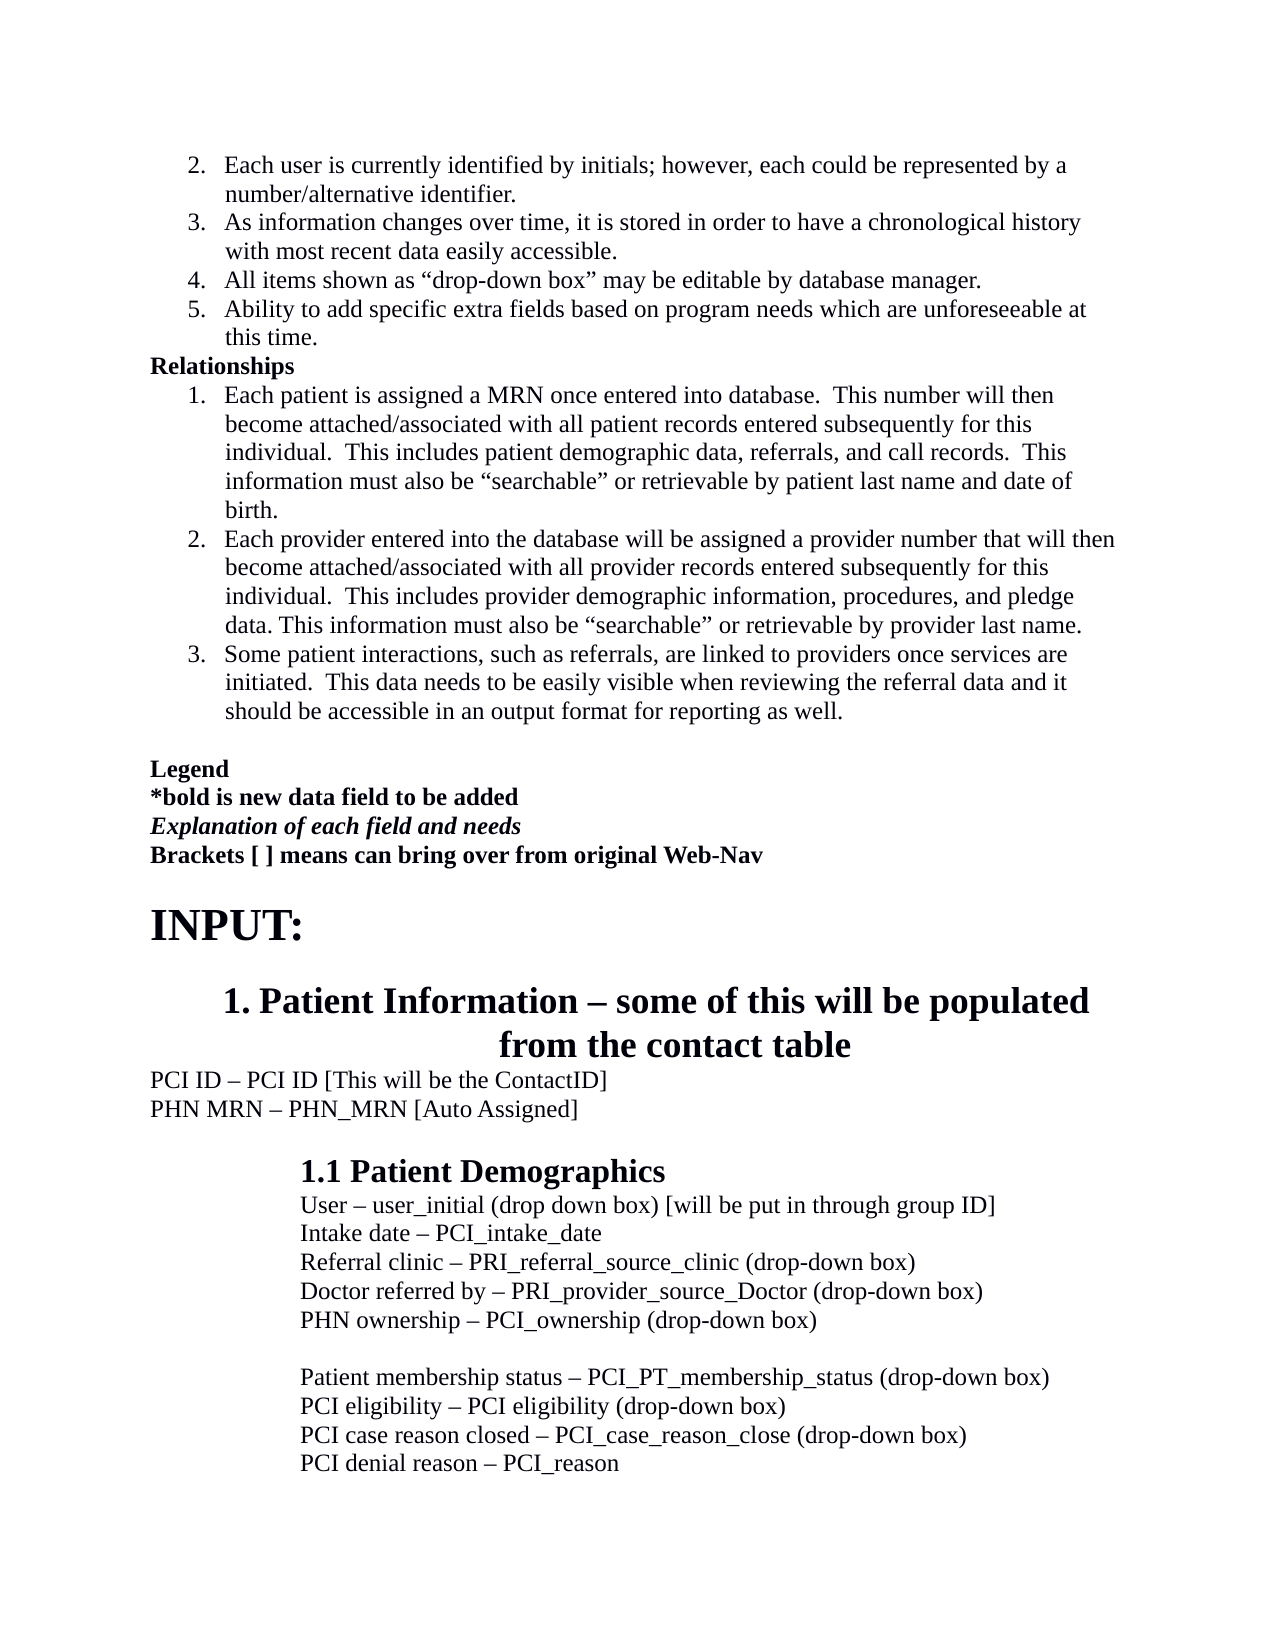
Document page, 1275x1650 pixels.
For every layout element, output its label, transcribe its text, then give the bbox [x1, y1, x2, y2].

list Patient Information – some of this will be populated from the contact table [187, 979, 1125, 1065]
text Referral clinic – PRI_referral_source_clinic (drop-down box) [300, 1247, 1125, 1276]
list As information changes over time, it is stored in order to have a chronological history with most recent data easily accessible. [187, 207, 1125, 265]
text Patient membership status – PCI_PT_membership_status (drop-down box) [300, 1362, 1125, 1391]
text 1.1 Patient Demographics [300, 1151, 1125, 1190]
list Each provider entered into the database will be assigned a provider number that will then become attached/associated with all provider records entered subsequently for this individual. This includes provider demographic information, procedures, and pledge data. This information must also be “searchable” or retrievable by provider last name. [187, 524, 1125, 639]
text PHN ownership – PCI_ownership (drop-down box) [300, 1305, 1125, 1333]
text PHN MRN – PHN_MRN [Auto Assigned] [150, 1094, 1125, 1123]
text *bold is new data field to be added [150, 782, 1125, 811]
text Intake date – PCI_intake_date [300, 1218, 1125, 1247]
list Ability to add specific extra fields based on program needs which are unforeseeable at this time. [187, 294, 1125, 351]
text PCI denial reason – PCI_reason [300, 1448, 1125, 1477]
text PCI eligibility – PCI eligibility (drop-down box) [300, 1391, 1125, 1420]
text Relationships [150, 351, 1125, 380]
text PCI case reason closed – PCI_case_reason_close (drop-down box) [300, 1420, 1125, 1448]
text PCI ID – PCI ID [This will be the ContactID] [150, 1065, 1125, 1094]
list Each patient is assigned a MRN once entered into database. This number will then become attached/associated with all patient records entered subsequently for this individual. This includes patient demographic data, referrals, and call records. This information must also be “searchable” or retrievable by patient last name and date of birth. [187, 380, 1125, 524]
list Some patient interactions, such as referrals, are linked to providers once services are initiated. This data needs to be easily visible when reviewing the referral data and it should be accessible in an output format for reporting as well. [187, 639, 1125, 725]
text Legend [150, 754, 1125, 782]
text User – user_initial (drop down box) [will be put in through group ID] [300, 1190, 1125, 1218]
text Brackets [ ] means can bring over from original Web-Nav [150, 840, 1125, 869]
text INPUT: [150, 897, 1125, 950]
text Doctor referred by – PRI_provider_source_Doctor (drop-down box) [300, 1276, 1125, 1305]
list All items shown as “drop-down box” may be editable by database manager. [187, 265, 1125, 294]
text Explanation of each field and needs [150, 811, 1125, 840]
list Each user is currently identified by initials; however, each could be represented by a number/alternative identifier. [187, 150, 1125, 207]
